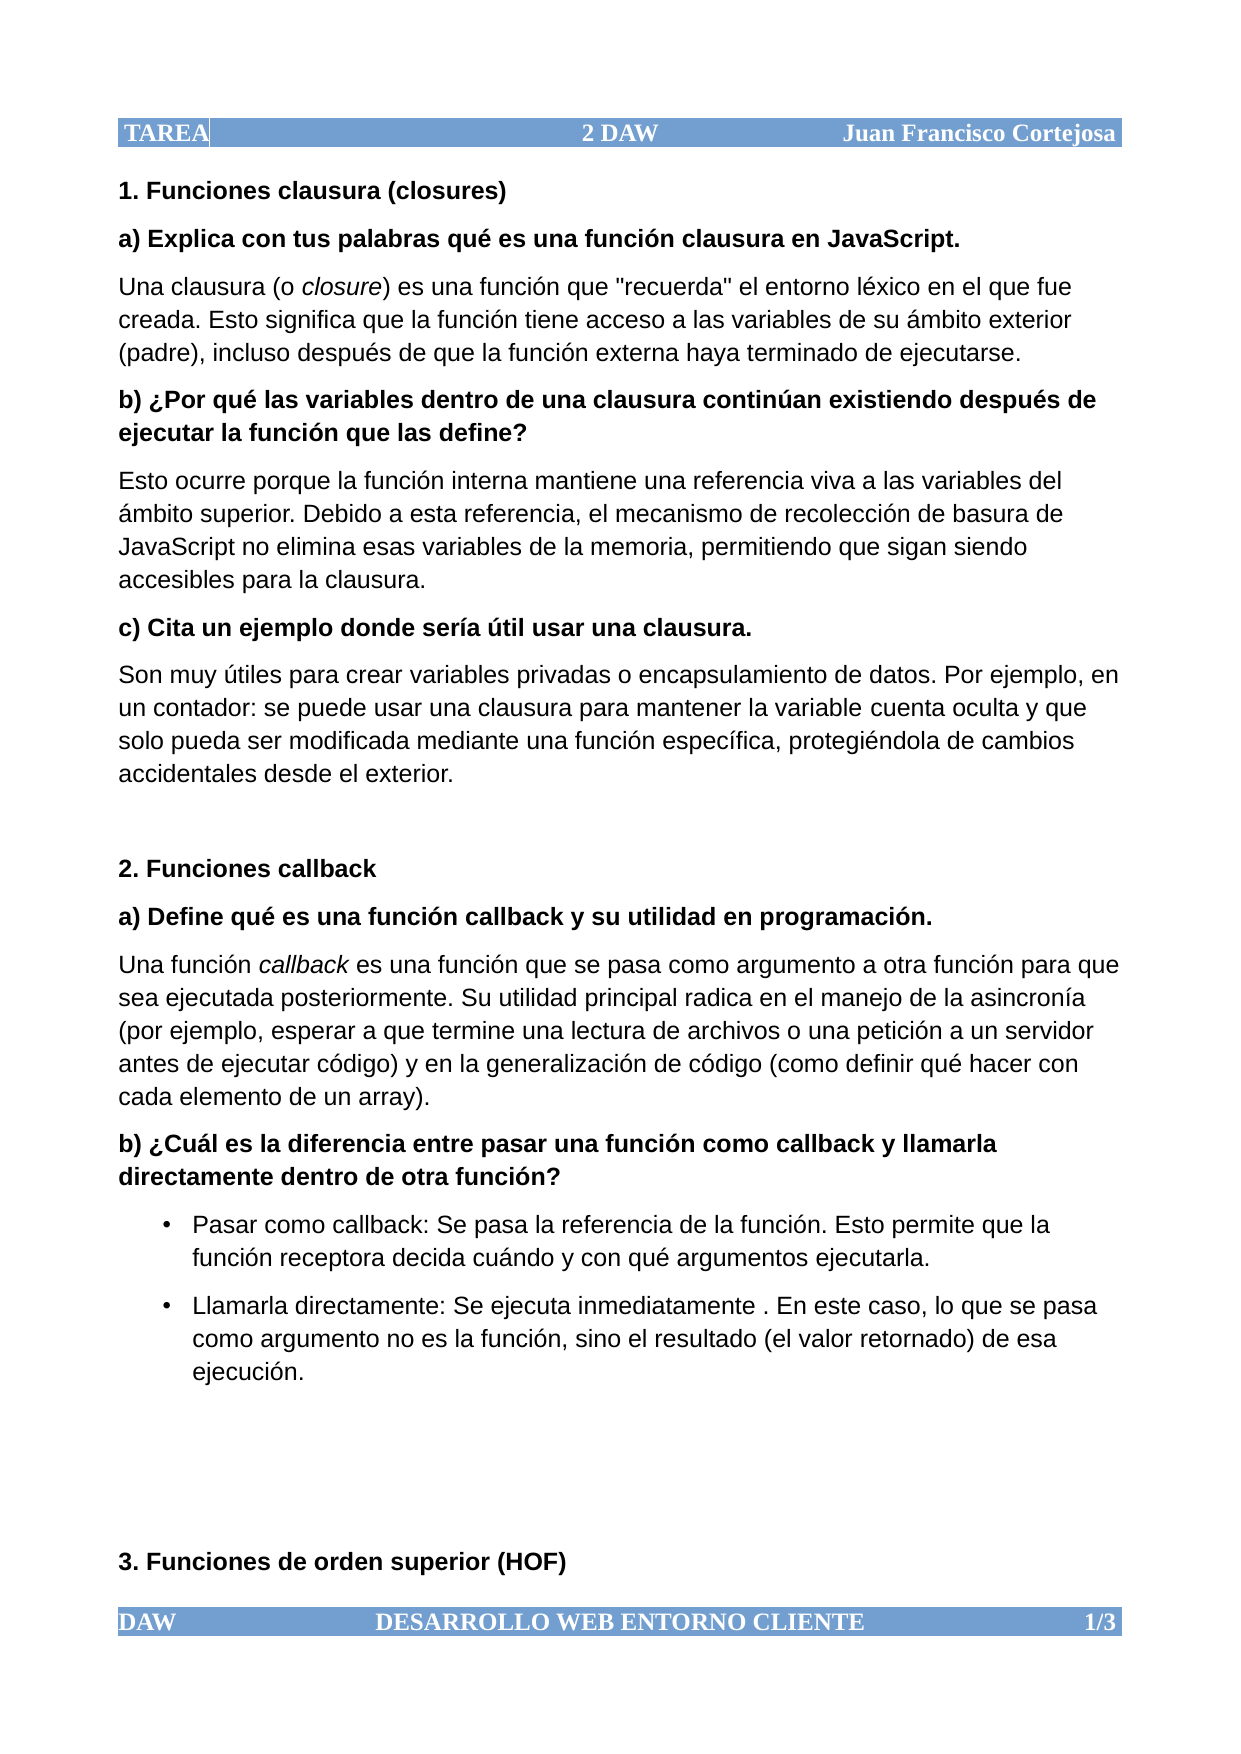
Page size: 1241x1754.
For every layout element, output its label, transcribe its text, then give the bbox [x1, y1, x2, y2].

text b) ¿Por qué las variables dentro de una clausura continúan existiendo después de ejecutar la función que las define? [118, 385, 1122, 447]
text 1. Funciones clausura (closures) [118, 176, 1122, 205]
text Son muy útiles para crear variables privadas o encapsulamiento de datos. Por ejemplo, en un contador: se puede usar una clausura para mantener la variable cuenta oculta y que solo pueda ser modificada mediante una función específica, protegiéndola de cambios accidentales desde el exterior. [118, 660, 1122, 788]
text a) Define qué es una función callback y su utilidad en programación. [118, 902, 1122, 931]
list Pasar como callback: Se pasa la referencia de la función. Esto permite que la función receptora decida cuándo y con qué argumentos ejecutarla. [162, 1210, 1122, 1272]
text b) ¿Cuál es la diferencia entre pasar una función como callback y llamarla directamente dentro de otra función? [118, 1129, 1122, 1191]
text 3. Funciones de orden superior (HOF) [118, 1547, 1122, 1576]
text 2. Funciones callback [118, 854, 1122, 883]
list Llamarla directamente: Se ejecuta inmediatamente . En este caso, lo que se pasa como argumento no es la función, sino el resultado (el valor retornado) de esa ejecución. [162, 1291, 1122, 1386]
text c) Cita un ejemplo donde sería útil usar una clausura. [118, 612, 1122, 641]
text Una clausura (o closure) es una función que "recuerda" el entorno léxico en el que fue creada. Esto significa que la función tiene acceso a las variables de su ámbito exterior (padre), incluso después de que la función externa haya terminado de ejecutarse. [118, 272, 1122, 366]
text a) Explica con tus palabras qué es una función clausura en JavaScript. [118, 224, 1122, 253]
text Una función callback es una función que se pasa como argumento a otra función para que sea ejecutada posteriormente. Su utilidad principal radica en el manejo de la asincronía (por ejemplo, esperar a que termine una lectura de archivos o una petición a un servidor antes de ejecutar código) y en la generalización de código (como definir qué hacer con cada elemento de un array). [118, 949, 1122, 1110]
text Esto ocurre porque la función interna mantiene una referencia viva a las variables del ámbito superior. Debido a esta referencia, el mecanismo de recolección de basura de JavaScript no elimina esas variables de la memoria, permitiendo que sigan siendo accesibles para la clausura. [118, 466, 1122, 594]
